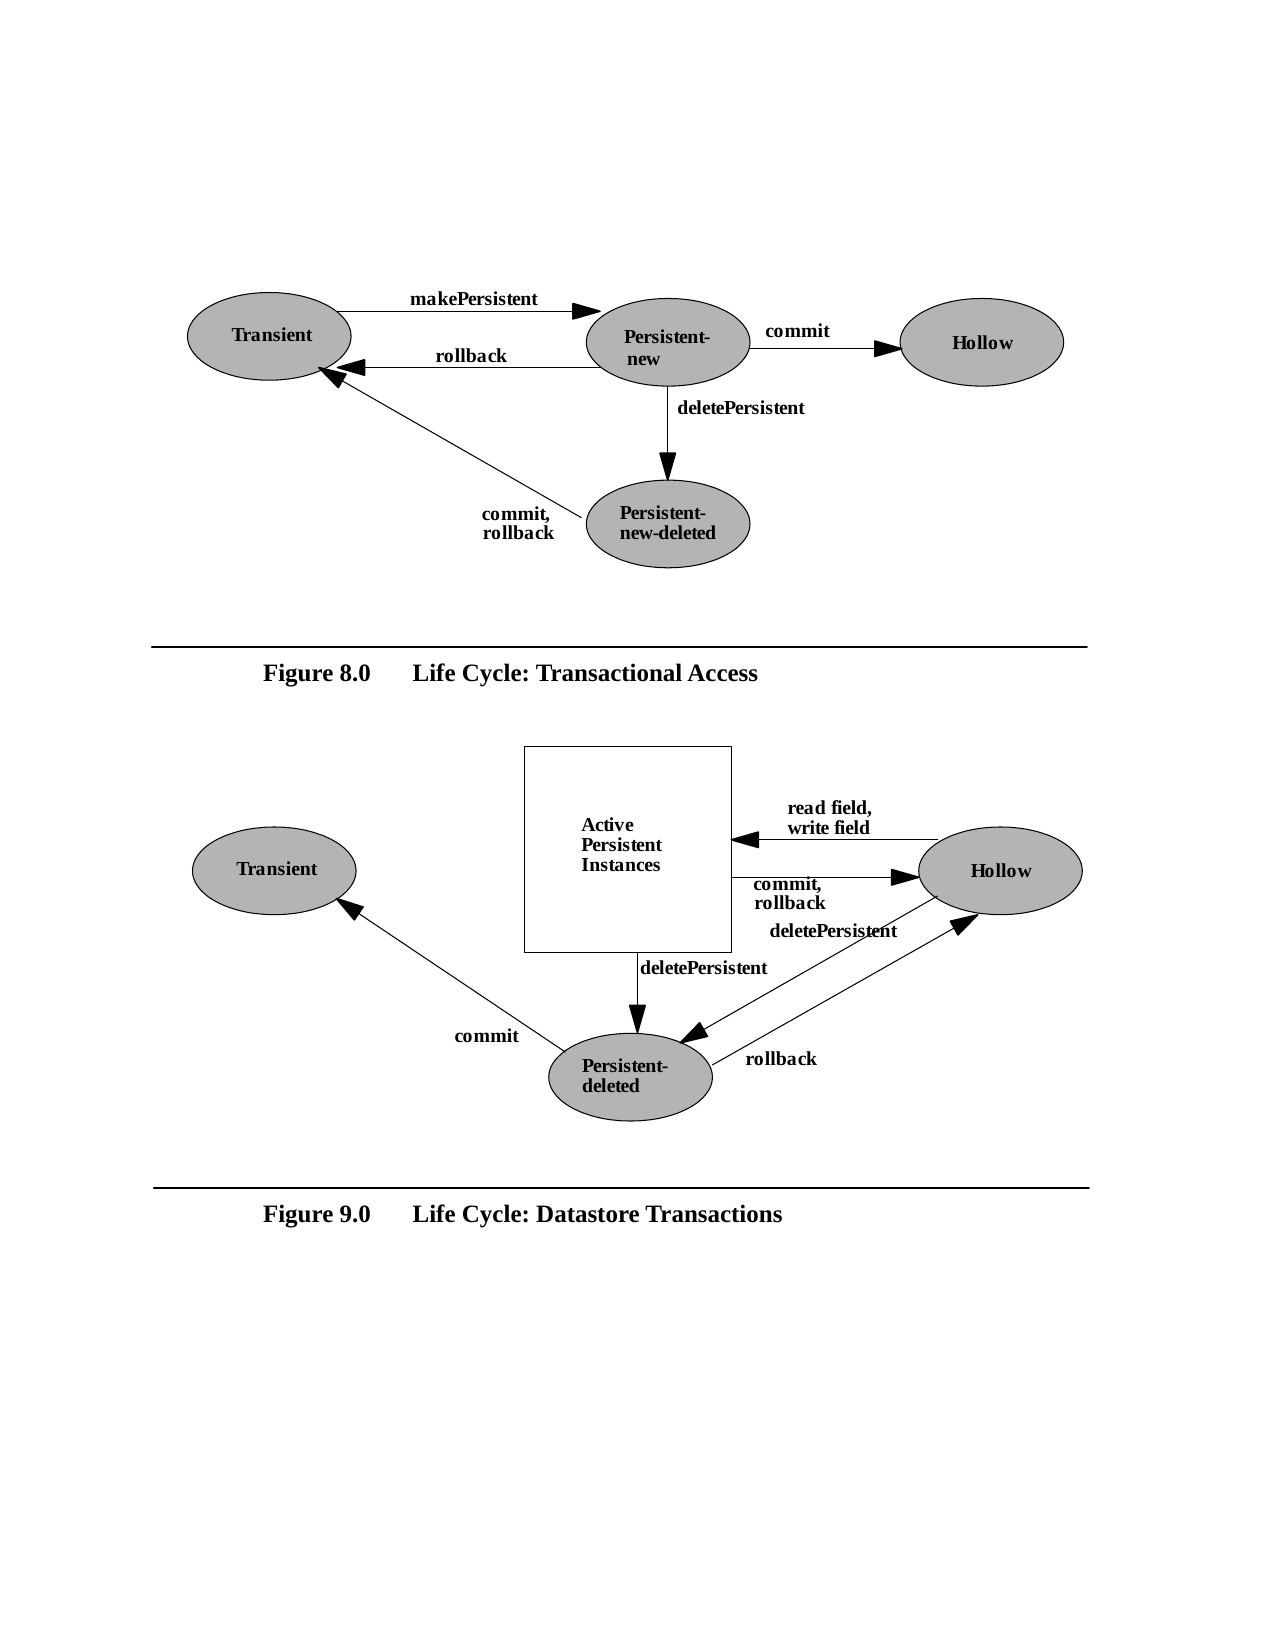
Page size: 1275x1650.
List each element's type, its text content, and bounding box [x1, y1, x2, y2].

text Figure 8.0 Life Cycle: Transactional Access [262, 658, 1125, 687]
text Figure 9.0 Life Cycle: Datastore Transactions [262, 1166, 1125, 1228]
